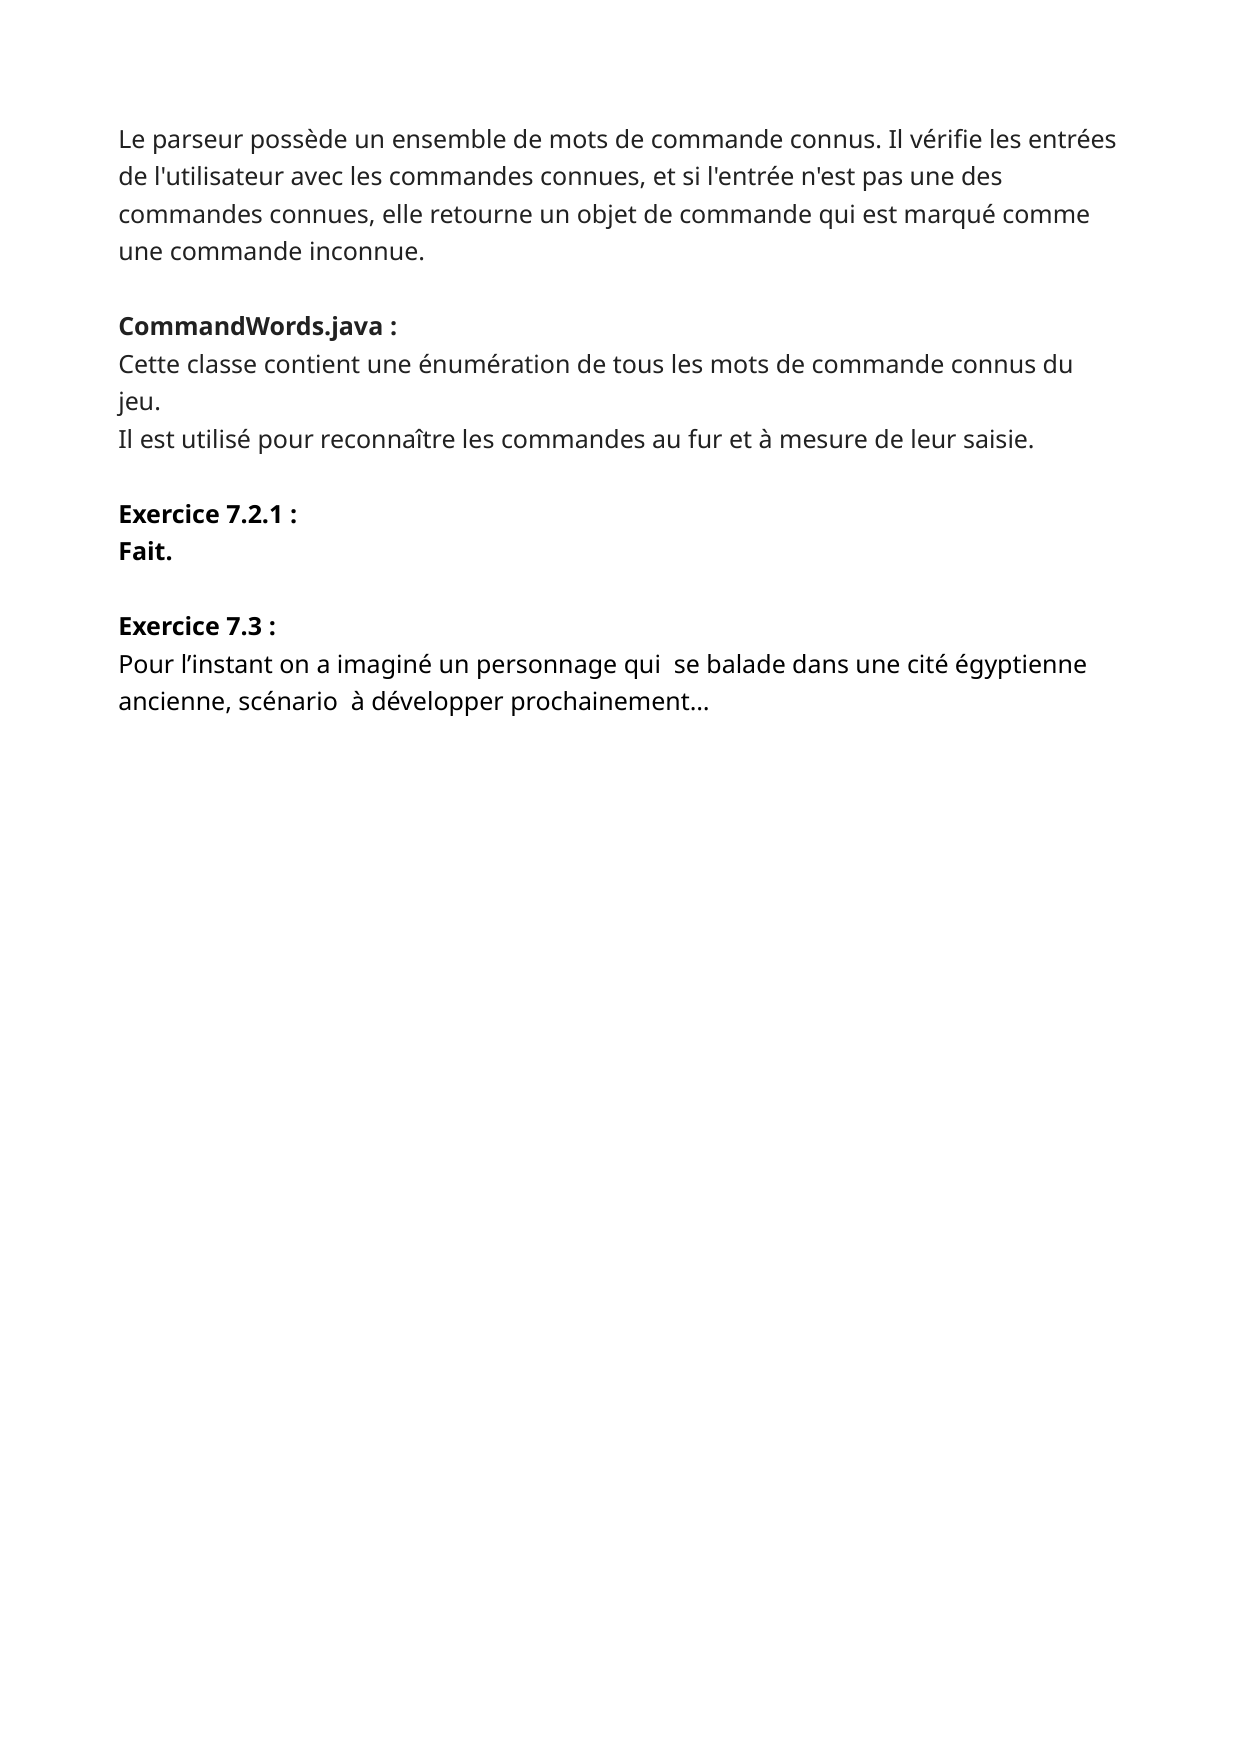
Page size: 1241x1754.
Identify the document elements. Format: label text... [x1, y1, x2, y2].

text Cette classe contient une énumération de tous les mots de commande connus du jeu. [118, 343, 1122, 418]
text Il est utilisé pour reconnaître les commandes au fur et à mesure de leur saisie. [118, 418, 1122, 456]
text Exercice 7.3 : [118, 606, 1122, 643]
text Pour l’instant on a imaginé un personnage qui se balade dans une cité égyptienne ancienne, scénario à développer prochainement… [118, 643, 1122, 718]
text CommandWords.java : [118, 306, 1122, 343]
text Exercice 7.2.1 : [118, 493, 1122, 531]
text Le parseur possède un ensemble de mots de commande connus. Il vérifie les entrées de l'utilisateur avec les commandes connues, et si l'entrée n'est pas une des commandes connues, elle retourne un objet de commande qui est marqué comme une commande inconnue. [118, 118, 1122, 268]
text Fait. [118, 531, 1122, 568]
